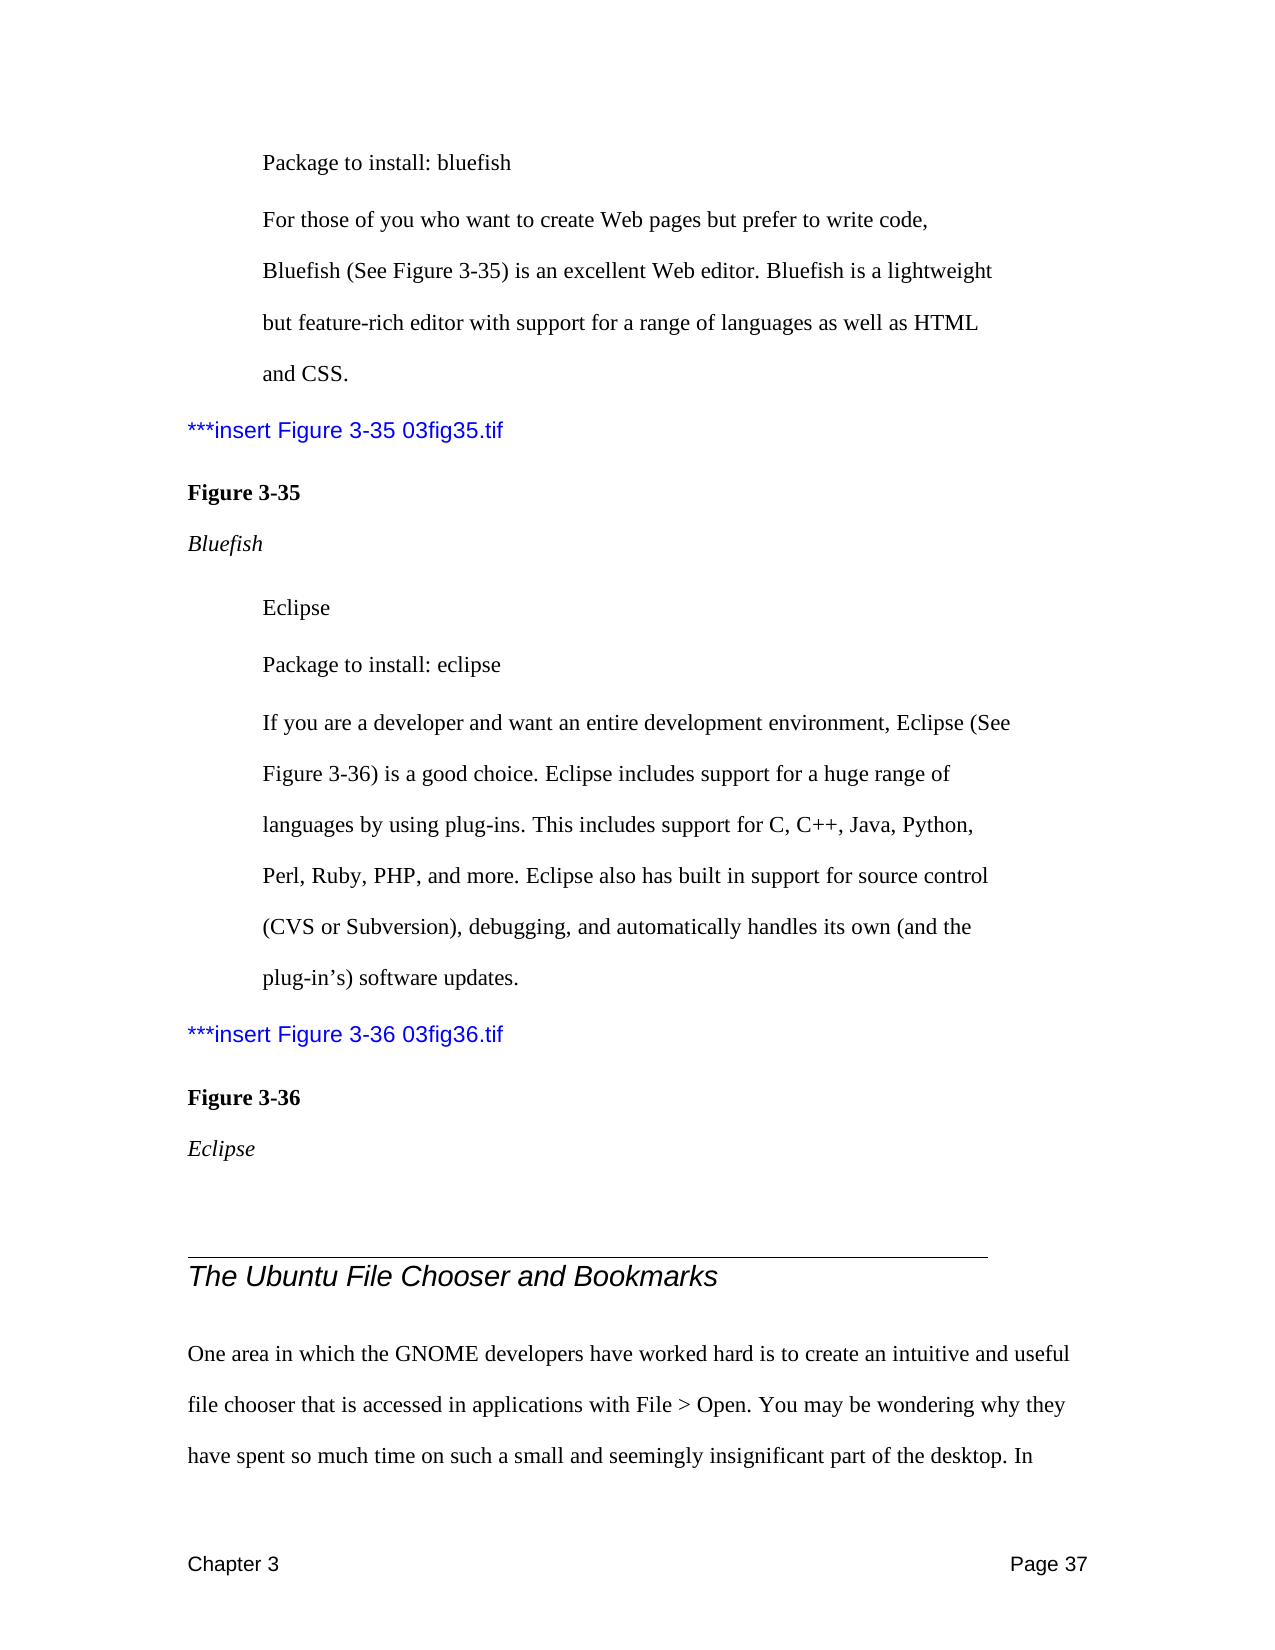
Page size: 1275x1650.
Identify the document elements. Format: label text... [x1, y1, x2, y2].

text ***insert Figure 3-35 03fig35.tif [187, 418, 1087, 444]
text Eclipse [187, 595, 1012, 620]
text If you are a developer and want an entire development environment, Eclipse (See Figure 3-36) is a good choice. Eclipse includes support for a huge range of languages by using plug-ins. This includes support for C, C++, Java, Python, Perl, Ruby, PHP, and more. Eclipse also has built in support for source control (CVS or Subversion), debugging, and automatically handles its own (and the plug-in’s) software updates. [262, 709, 1012, 990]
text For those of you who want to create Web pages but prefer to write code, Bluefish (See Figure 3-35) is an excellent Web editor. Bluefish is a lightweight but feature-rich editor with support for a range of languages as well as HTML and CSS. [262, 207, 1012, 386]
text ***insert Figure 3-36 03fig36.tif [187, 1022, 1087, 1048]
text Figure 3-36 [187, 1084, 1087, 1110]
text Package to install: eclipse [262, 652, 1012, 678]
text Figure 3-35 [187, 480, 1087, 506]
text Package to install: bluefish [262, 150, 1012, 176]
text The Ubuntu File Chooser and Bookmarks [187, 1258, 988, 1292]
text Eclipse [187, 1135, 1087, 1161]
text Bluefish [187, 531, 1087, 557]
text One area in which the GNOME developers have worked hard is to create an intuitive and useful file chooser that is accessed in applications with File > Open. You may be wondering why they have spent so much time on such a small and seemingly insignificant part of the desktop. In [187, 1341, 1087, 1469]
